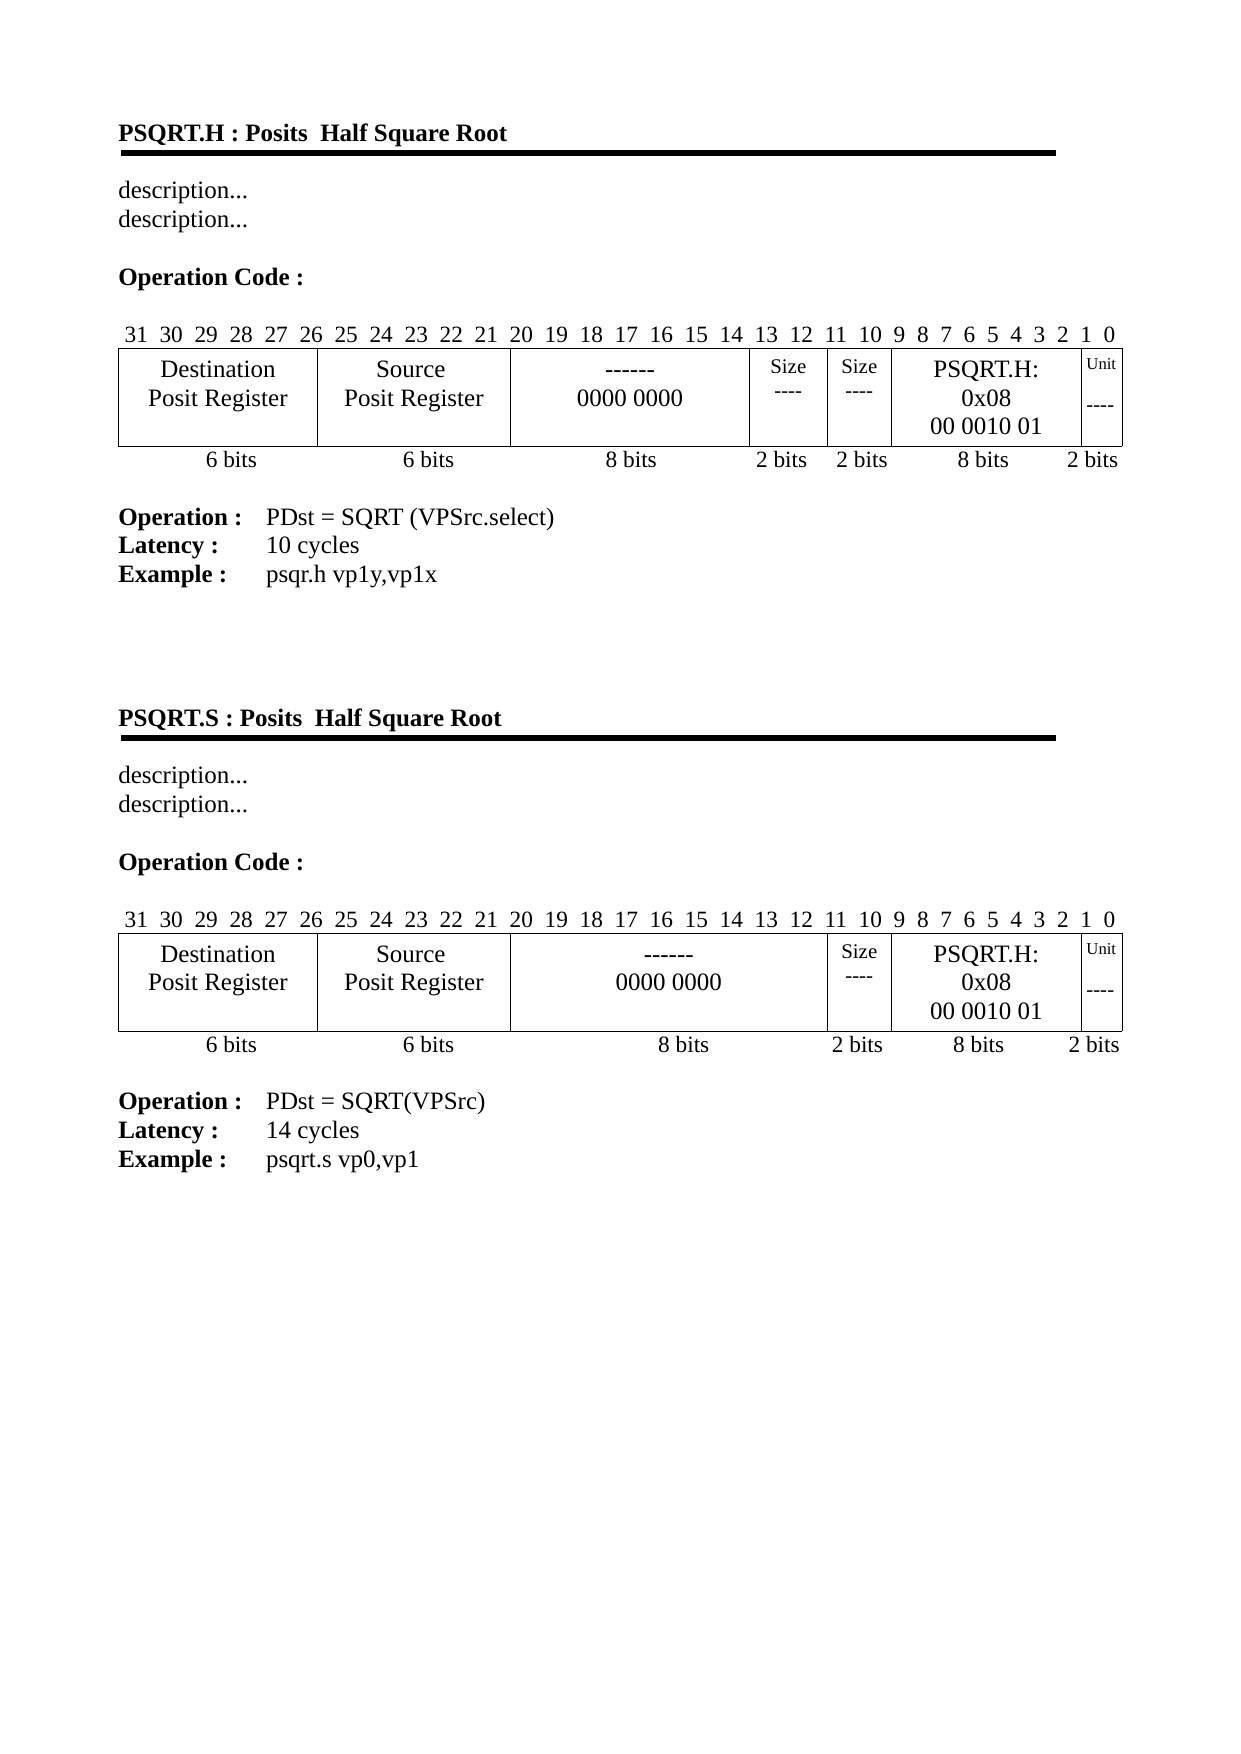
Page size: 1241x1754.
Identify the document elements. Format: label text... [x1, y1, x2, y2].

text description... [118, 789, 1122, 847]
table_header ------ 0000 0000 [511, 934, 827, 1031]
table_header Source Posit Register [318, 349, 510, 446]
table_header Size ---- [828, 349, 891, 446]
text Latency : 14 cycles Example : psqrt.s vp0,vp1 [118, 1115, 1122, 1173]
text description... [118, 760, 1122, 789]
text Operation Code : [118, 262, 1122, 291]
text 31 30 29 28 27 26 25 24 23 22 21 20 19 18 17 16 15 14 13 12 11 10 9 8 7 6 5 4 3 2 1 0 [118, 875, 1122, 933]
text Latency : 10 cycles Example : psqr.h vp1y,vp1x [118, 530, 1122, 588]
table_header Unit ---- [1082, 349, 1122, 446]
table_header ------ 0000 0000 [511, 349, 749, 446]
table_header Destination Posit Register [119, 349, 317, 446]
text 6 bits 6 bits 8 bits 2 bits 8 bits 2 bits [118, 1032, 1122, 1058]
table_header PSQRT.H: 0x08 00 0010 01 [892, 349, 1081, 446]
text 6 bits 6 bits 8 bits 2 bits 2 bits 8 bits 2 bits [118, 447, 1122, 473]
table_header Size ---- [828, 934, 891, 1031]
table_header Source Posit Register [318, 934, 510, 1031]
text Operation : PDst = SQRT (VPSrc.select) [118, 502, 1122, 530]
table_header Size ---- [750, 349, 827, 446]
text description... [118, 176, 1122, 204]
table_header PSQRT.H: 0x08 00 0010 01 [892, 934, 1081, 1031]
text Operation : PDst = SQRT(VPSrc) [118, 1086, 1122, 1115]
text Operation Code : [118, 847, 1122, 875]
table_header Destination Posit Register [119, 934, 317, 1031]
text description... [118, 204, 1122, 262]
text PSQRT.S : Posits Half Square Root [118, 703, 1122, 760]
text 31 30 29 28 27 26 25 24 23 22 21 20 19 18 17 16 15 14 13 12 11 10 9 8 7 6 5 4 3 2 1 0 [118, 291, 1122, 348]
text PSQRT.H : Posits Half Square Root [118, 118, 1122, 176]
table_header Unit ---- [1082, 934, 1122, 1031]
